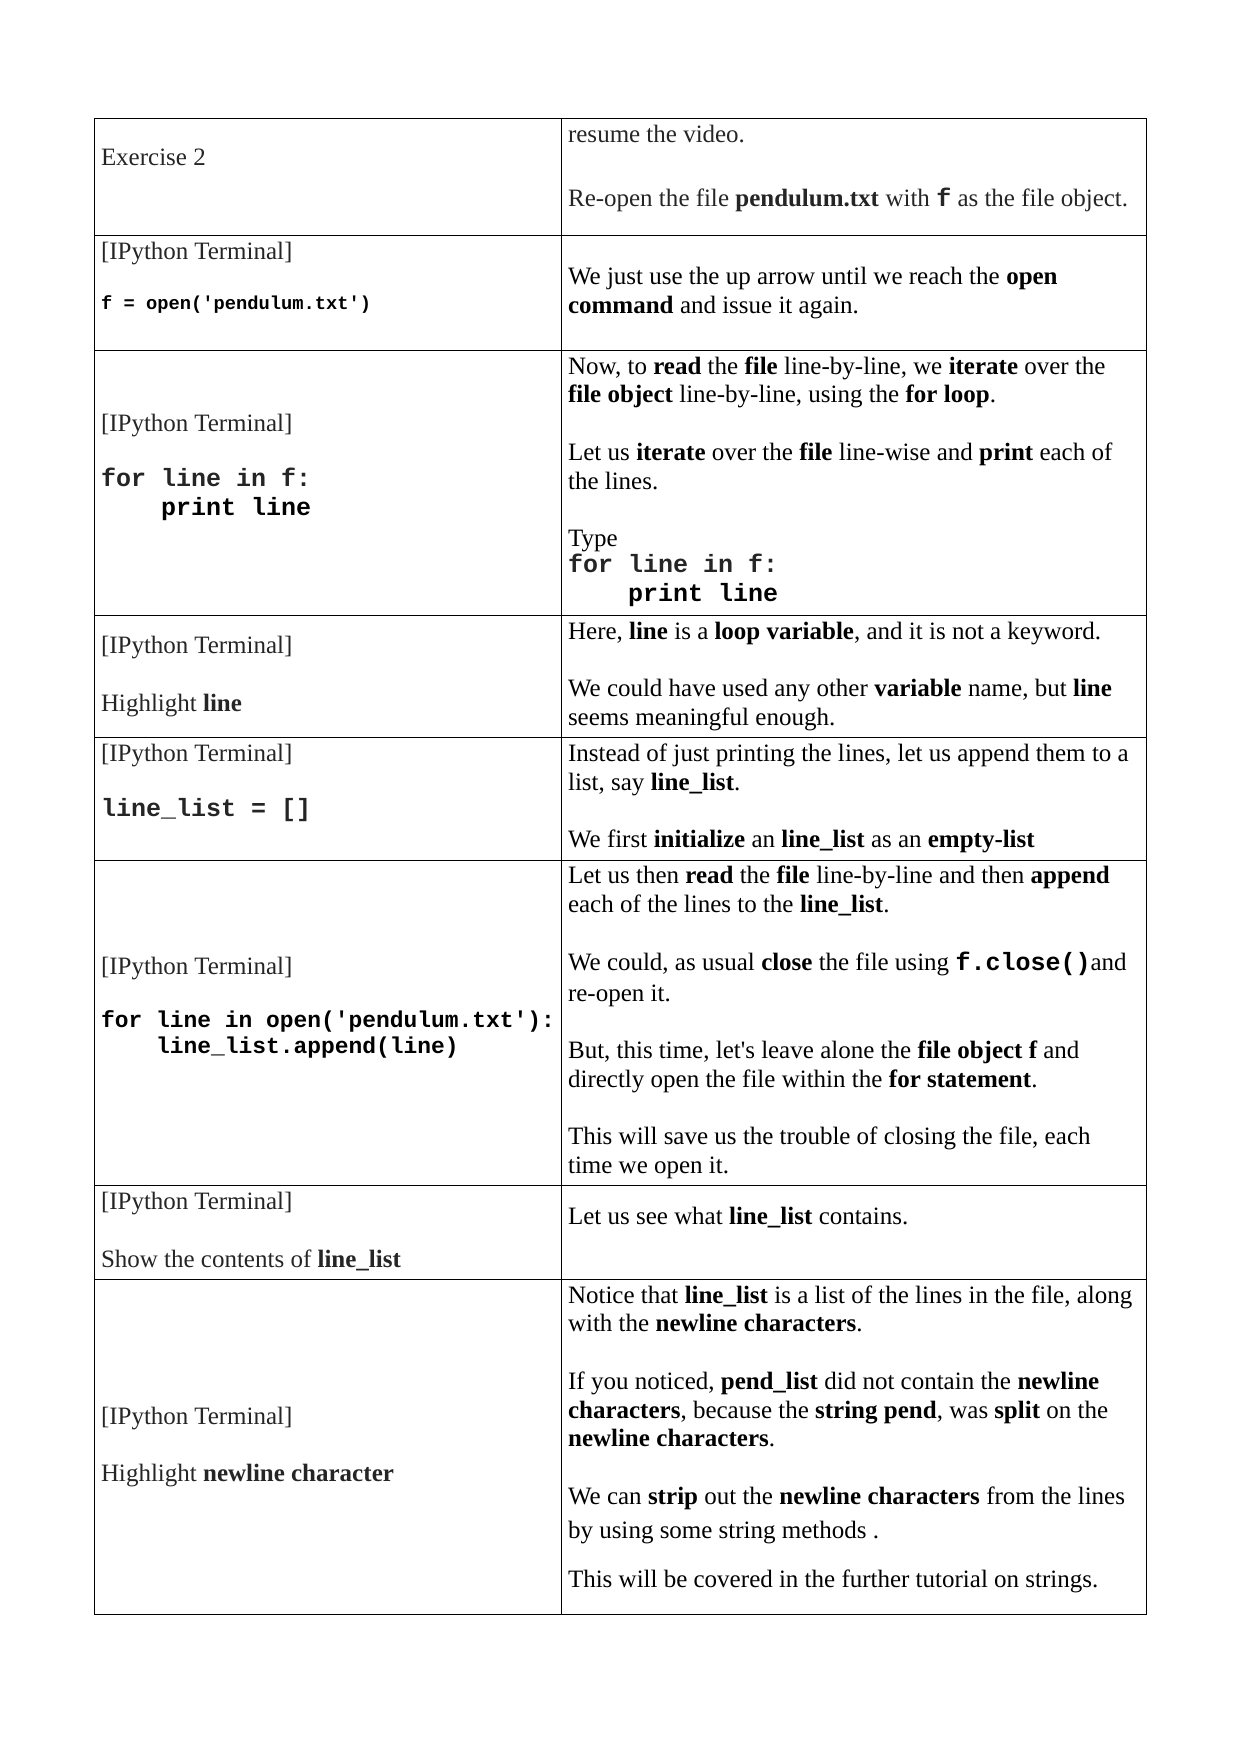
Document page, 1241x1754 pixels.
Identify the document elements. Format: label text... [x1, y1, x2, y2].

table_cell [IPython Terminal] Highlight line [95, 616, 561, 737]
table_cell Now, to read the file line-by-line, we iterate over the file object line-by-line, using the for loop. Let us iterate over the file line-wise and print each of the lines. Type for line in f: print line [562, 351, 1146, 615]
table_cell [IPython Terminal] Highlight newline character [95, 1280, 561, 1614]
table_cell Let us see what line_list contains. [562, 1186, 1146, 1279]
table_cell [IPython Terminal] for line in open('pendulum.txt'): line_list.append(line) [95, 861, 561, 1185]
table_cell Notice that line_list is a list of the lines in the file, along with the newline characters. If you noticed, pend_list did not contain the newline characters, because the string pend, was split on the newline characters. We can strip out the newline characters from the lines by using some string methods . This will be covered in the further tutorial on strings. [562, 1280, 1146, 1614]
table_cell Exercise 2 [95, 119, 561, 235]
table_cell [IPython Terminal] f = open('pendulum.txt') [95, 236, 561, 350]
table_cell Here, line is a loop variable, and it is not a keyword. We could have used any other variable name, but line seems meaningful enough. [562, 616, 1146, 737]
table_cell Let us, now move on to reading files line-by-line. Pause the video here, try out the following exercise and resume the video. Re-open the file pendulum.txt with f as the file object. [562, 119, 1146, 235]
table_cell Instead of just printing the lines, let us append them to a list, say line_list. We first initialize an line_list as an empty-list [562, 738, 1146, 859]
table_cell [IPython Terminal] line_list = [] [95, 738, 561, 859]
table_cell We just use the up arrow until we reach the open command and issue it again. [562, 236, 1146, 350]
table_cell [IPython Terminal] Show the contents of line_list [95, 1186, 561, 1279]
table_cell Let us then read the file line-by-line and then append each of the lines to the line_list. We could, as usual close the file using f.close()and re-open it. But, this time, let's leave alone the file object f and directly open the file within the for statement. This will save us the trouble of closing the file, each time we open it. [562, 861, 1146, 1185]
table_cell [IPython Terminal] for line in f: print line [95, 351, 561, 615]
